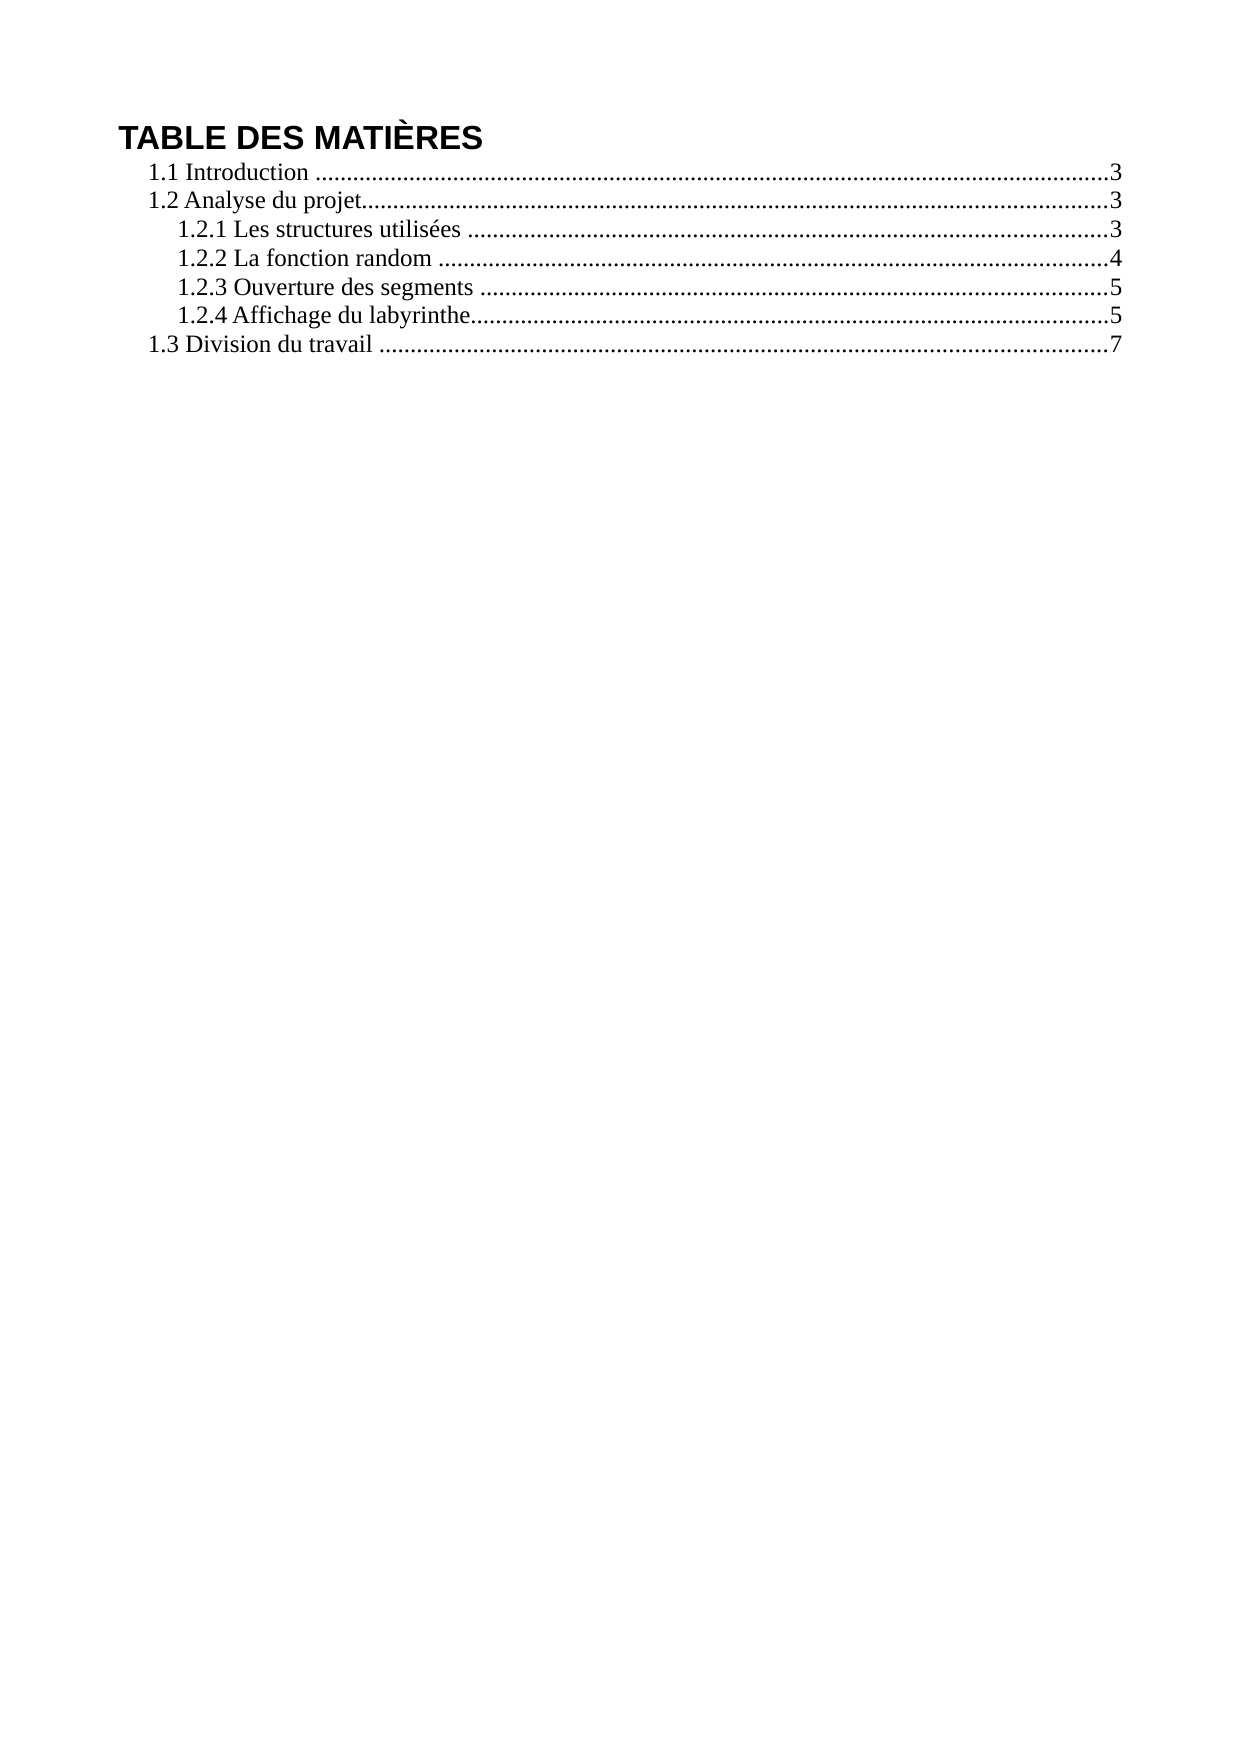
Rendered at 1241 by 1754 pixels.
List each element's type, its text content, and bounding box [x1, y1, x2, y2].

text 1.2.3 Ouverture des segments 5 [177, 272, 1122, 300]
subtitle TABLE DES MATIÈRES [118, 118, 1122, 157]
text 1.3 Division du travail 7 [148, 329, 1122, 358]
text 1.2.4 Affichage du labyrinthe 5 [177, 300, 1122, 329]
text 1.1 Introduction 3 [148, 157, 1122, 185]
text 1.2 Analyse du projet 3 [148, 185, 1122, 214]
text 1.2.1 Les structures utilisées 3 [177, 214, 1122, 243]
text 1.2.2 La fonction random 4 [177, 243, 1122, 272]
